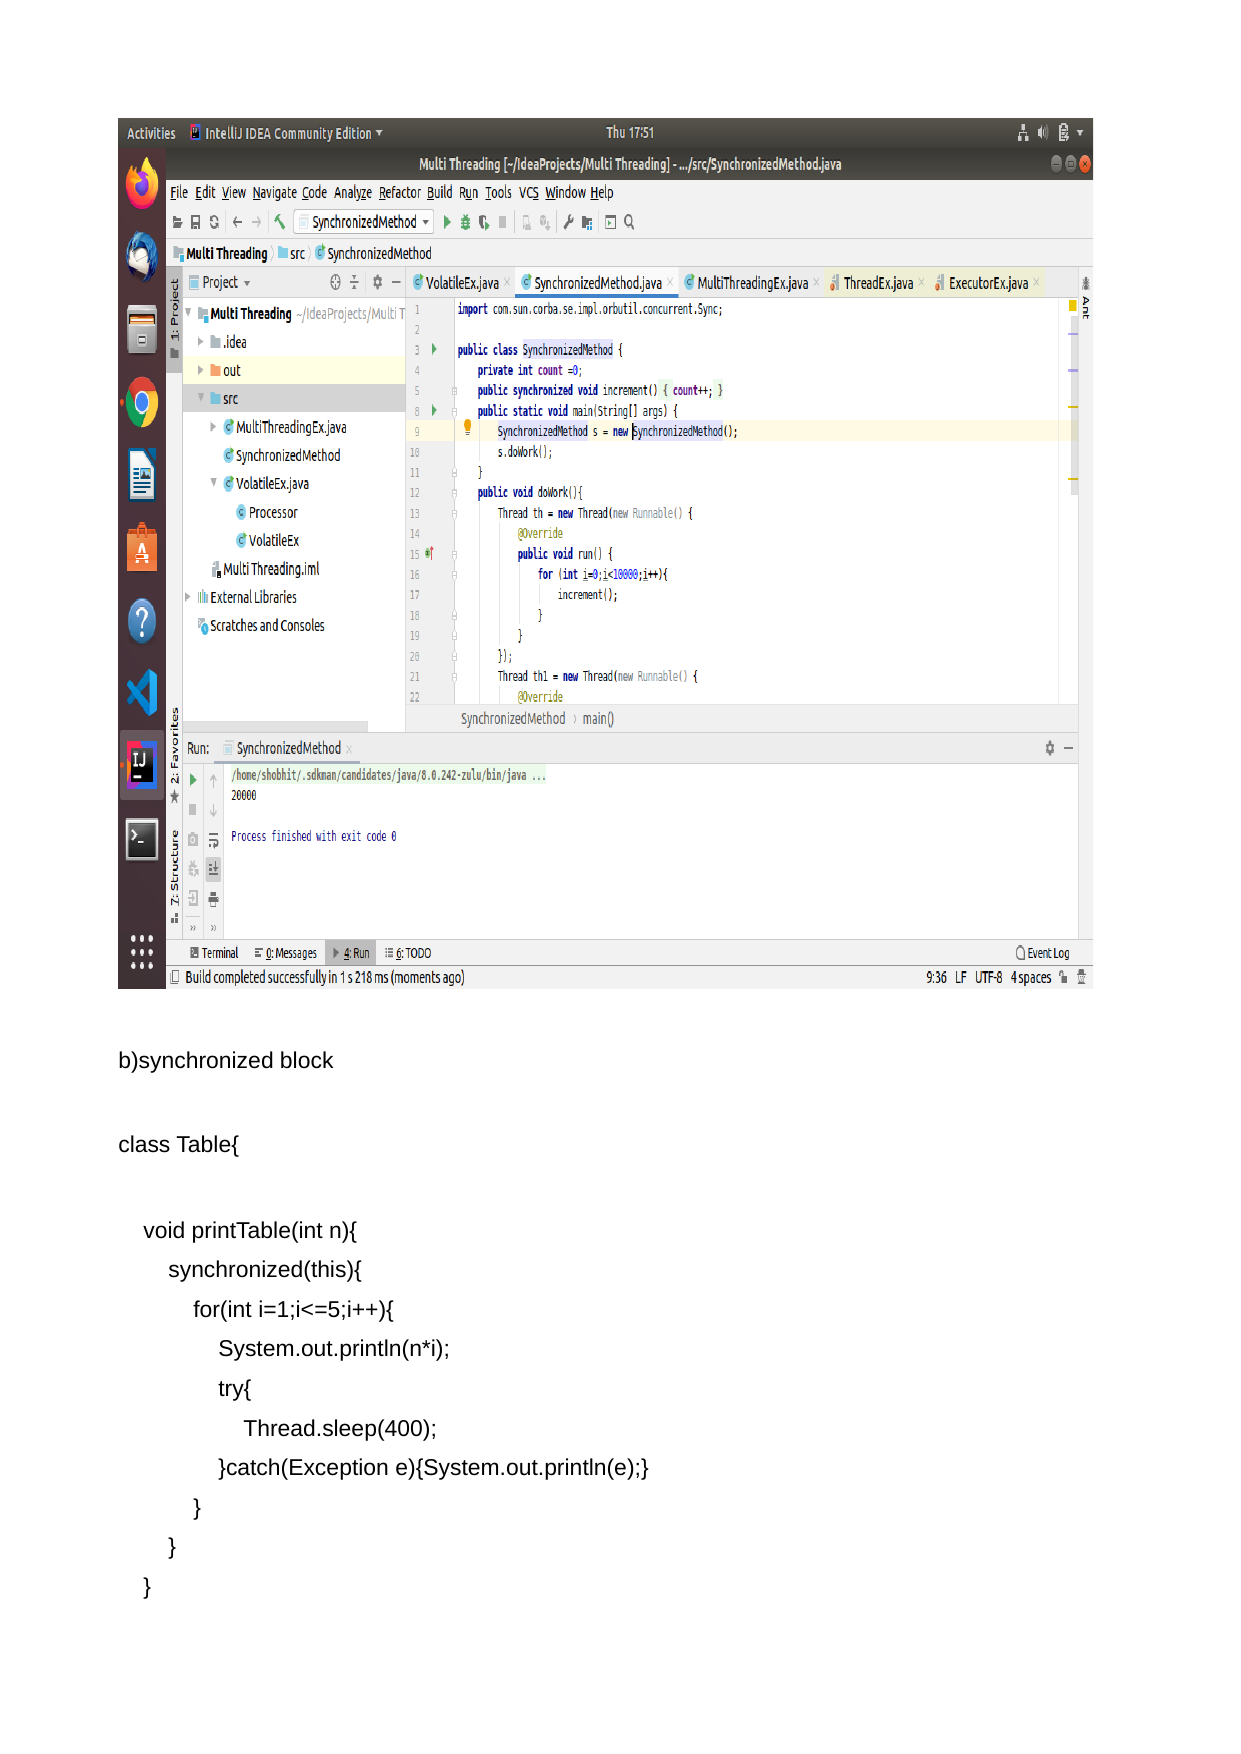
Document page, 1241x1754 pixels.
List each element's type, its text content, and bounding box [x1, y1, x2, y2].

picture [118, 118, 1094, 989]
text } [118, 1531, 1122, 1560]
text }catch(Exception e){System.out.println(e);} [118, 1452, 1122, 1481]
text void printTable(int n){ [118, 1215, 1122, 1243]
text Thread.sleep(400); [118, 1413, 1122, 1441]
text } [118, 1492, 1122, 1521]
text b)synchronized block [118, 1047, 1122, 1073]
text } [118, 1571, 1122, 1600]
text synchronized(this){ [118, 1254, 1122, 1283]
text try{ [118, 1373, 1122, 1402]
text for(int i=1;i<=5;i++){ [118, 1294, 1122, 1323]
text System.out.println(n*i); [118, 1333, 1122, 1362]
text class Table{ [118, 1131, 1122, 1157]
